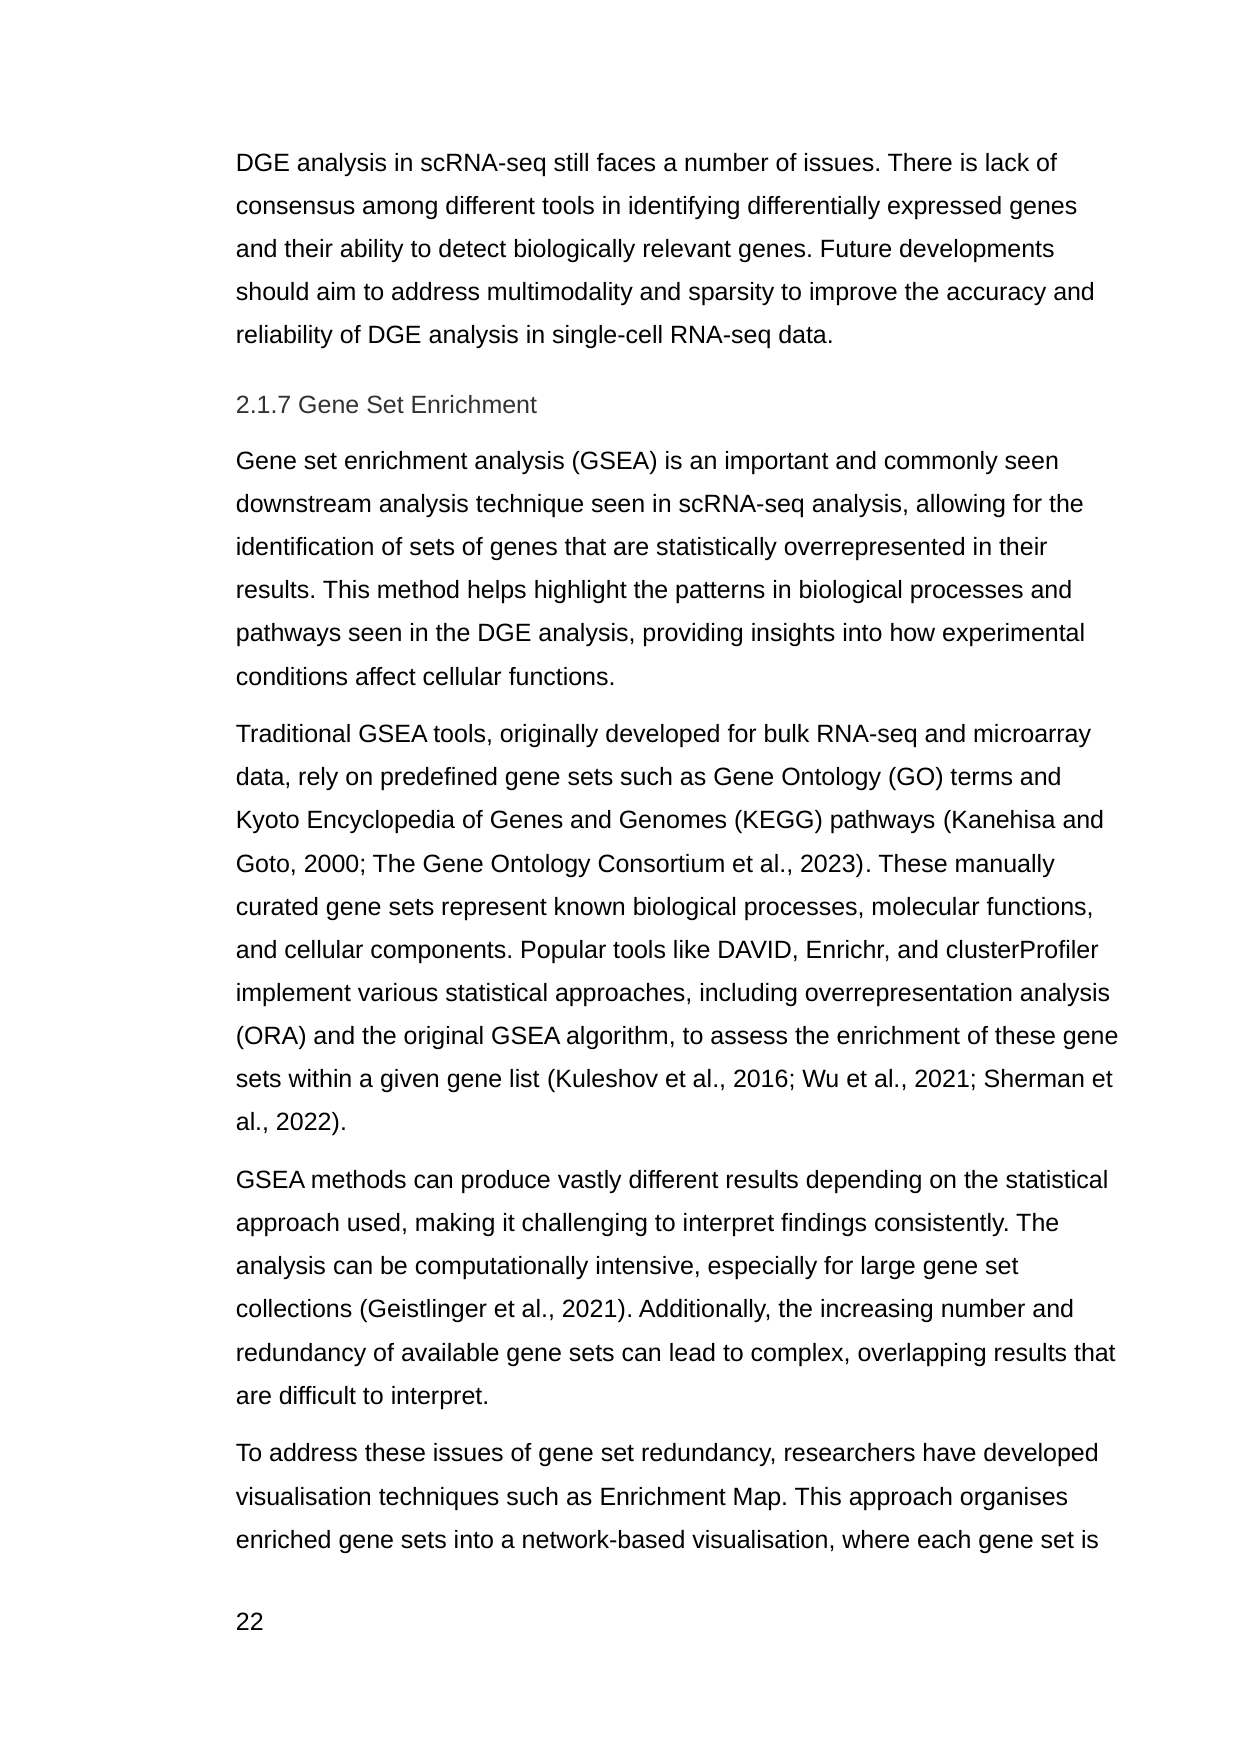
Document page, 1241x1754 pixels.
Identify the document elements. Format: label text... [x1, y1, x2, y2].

text DGE analysis in scRNA-seq still faces a number of issues. There is lack of consensus among different tools in identifying differentially expressed genes and their ability to detect biologically relevant genes. Future developments should aim to address multimodality and sparsity to improve the accuracy and reliability of DGE analysis in single-cell RNA-seq data. [236, 148, 1122, 349]
text GSEA methods can produce vastly different results depending on the statistical approach used, making it challenging to interpret findings consistently. The analysis can be computationally intensive, especially for large gene set collections (Geistlinger et al., 2021). Additionally, the increasing number and redundancy of available gene sets can lead to complex, overlapping results that are difficult to interpret. [236, 1165, 1122, 1409]
text To address these issues of gene set redundancy, researchers have developed visualisation techniques such as Enrichment Map. This approach organises enriched gene sets into a network-based visualisation, where each gene set is [236, 1438, 1122, 1553]
text Gene set enrichment analysis (GSEA) is an important and commonly seen downstream analysis technique seen in scRNA-seq analysis, allowing for the identification of sets of genes that are statistically overrepresented in their results. This method helps highlight the patterns in biological processes and pathways seen in the DGE analysis, providing insights into how experimental conditions affect cellular functions. [236, 446, 1122, 690]
subtitle 2.1.7 Gene Set Enrichment [236, 390, 1122, 419]
text Traditional GSEA tools, originally developed for bulk RNA-seq and microarray data, rely on predefined gene sets such as Gene Ontology (GO) terms and Kyoto Encyclopedia of Genes and Genomes (KEGG) pathways (Kanehisa and Goto, 2000; The Gene Ontology Consortium et al., 2023). These manually curated gene sets represent known biological processes, molecular functions, and cellular components. Popular tools like DAVID, Enrichr, and clusterProfiler implement various statistical approaches, including overrepresentation analysis (ORA) and the original GSEA algorithm, to assess the enrichment of these gene sets within a given gene list (Kuleshov et al., 2016; Wu et al., 2021; Sherman et al., 2022). [236, 719, 1122, 1136]
